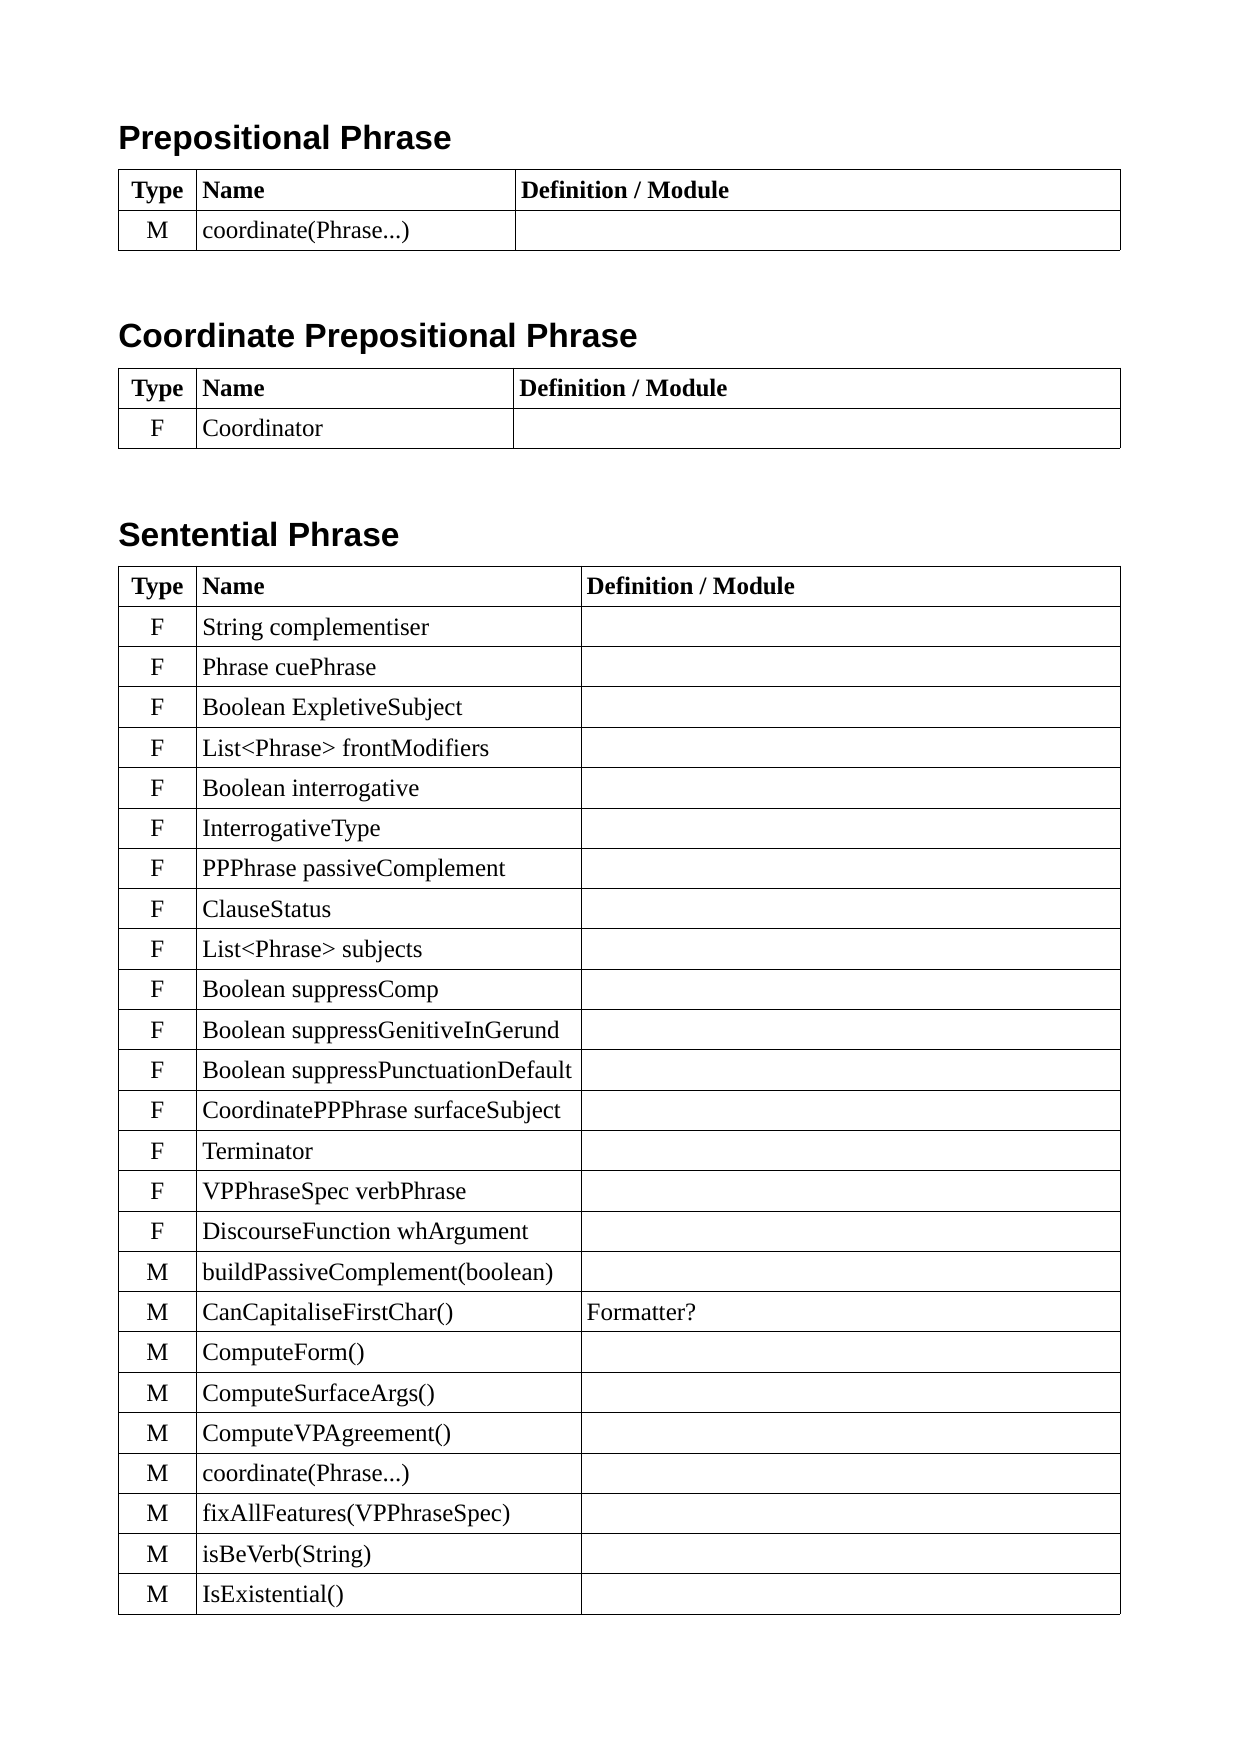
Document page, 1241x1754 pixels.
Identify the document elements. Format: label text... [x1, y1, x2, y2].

table_cell [582, 889, 1120, 928]
table_header Definition / Module [582, 567, 1120, 606]
table_cell [514, 409, 1120, 448]
table_cell [516, 211, 1120, 250]
table_header Name [197, 170, 515, 209]
subtitle Sentential Phrase [118, 514, 1122, 553]
table_cell [582, 1454, 1120, 1493]
table_cell [582, 1252, 1120, 1291]
table_cell F [119, 409, 196, 448]
table_cell F [119, 1131, 196, 1170]
table_cell [582, 1534, 1120, 1573]
table_cell [582, 849, 1120, 888]
table_cell [582, 607, 1120, 646]
table_cell List<Phrase> frontModifiers [197, 728, 581, 767]
table_cell M [119, 1252, 196, 1291]
table_cell PPPhrase passiveComplement [197, 849, 581, 888]
table_cell Boolean interrogative [197, 768, 581, 807]
table_header Name [197, 369, 513, 408]
table_cell IsExistential() [197, 1574, 581, 1614]
table_cell [582, 1212, 1120, 1251]
table_cell F [119, 1212, 196, 1251]
table_cell [582, 1010, 1120, 1049]
table_cell ClauseStatus [197, 889, 581, 928]
table_cell [582, 1091, 1120, 1130]
table_cell ComputeForm() [197, 1332, 581, 1372]
table_cell Formatter? [582, 1292, 1120, 1331]
table_cell M [119, 211, 196, 250]
table_cell M [119, 1574, 196, 1614]
table_cell F [119, 849, 196, 888]
table_cell String complementiser [197, 607, 581, 646]
table_cell fixAllFeatures(VPPhraseSpec) [197, 1494, 581, 1533]
table_header Definition / Module [516, 170, 1120, 209]
table_cell Boolean suppressGenitiveInGerund [197, 1010, 581, 1049]
table_cell buildPassiveComplement(boolean) [197, 1252, 581, 1291]
table_cell Boolean suppressComp [197, 970, 581, 1009]
table_cell [582, 970, 1120, 1009]
table_cell [582, 1171, 1120, 1211]
table_cell M [119, 1534, 196, 1573]
table_cell [582, 1332, 1120, 1372]
table_cell Coordinator [197, 409, 513, 448]
table_cell F [119, 1050, 196, 1089]
table_cell F [119, 647, 196, 686]
table_cell Boolean ExpletiveSubject [197, 687, 581, 727]
table_cell M [119, 1454, 196, 1493]
table_cell [582, 1413, 1120, 1452]
table_cell InterrogativeType [197, 809, 581, 848]
table_cell Terminator [197, 1131, 581, 1170]
table_cell ComputeSurfaceArgs() [197, 1373, 581, 1412]
table_cell [582, 809, 1120, 848]
table_cell List<Phrase> subjects [197, 929, 581, 969]
table_cell F [119, 728, 196, 767]
table_cell ComputeVPAgreement() [197, 1413, 581, 1452]
table_cell M [119, 1373, 196, 1412]
table_cell CanCapitaliseFirstChar() [197, 1292, 581, 1331]
table_cell F [119, 889, 196, 928]
subtitle Coordinate Prepositional Phrase [118, 316, 1122, 355]
table_cell F [119, 607, 196, 646]
table_cell F [119, 1091, 196, 1130]
table_cell DiscourseFunction whArgument [197, 1212, 581, 1251]
table_cell Phrase cuePhrase [197, 647, 581, 686]
table_header Name [197, 567, 581, 606]
table_cell [582, 768, 1120, 807]
table_cell [582, 1131, 1120, 1170]
table_cell Boolean suppressPunctuationDefault [197, 1050, 581, 1089]
table_cell F [119, 768, 196, 807]
table_cell F [119, 687, 196, 727]
table_cell CoordinatePPPhrase surfaceSubject [197, 1091, 581, 1130]
table_cell F [119, 809, 196, 848]
table_cell coordinate(Phrase...) [197, 211, 515, 250]
table_cell M [119, 1494, 196, 1533]
table_header Type [119, 369, 196, 408]
table_cell F [119, 970, 196, 1009]
table_cell F [119, 1010, 196, 1049]
table_cell [582, 929, 1120, 969]
table_header Type [119, 567, 196, 606]
table_header Definition / Module [514, 369, 1120, 408]
table_cell M [119, 1413, 196, 1452]
table_cell VPPhraseSpec verbPhrase [197, 1171, 581, 1211]
table_cell [582, 728, 1120, 767]
table_cell M [119, 1292, 196, 1331]
table_cell M [119, 1332, 196, 1372]
table_cell coordinate(Phrase...) [197, 1454, 581, 1493]
table_cell [582, 1373, 1120, 1412]
table_header Type [119, 170, 196, 209]
table_cell F [119, 1171, 196, 1211]
subtitle Prepositional Phrase [118, 118, 1122, 157]
table_cell [582, 687, 1120, 727]
table_cell [582, 647, 1120, 686]
table_cell isBeVerb(String) [197, 1534, 581, 1573]
table_cell [582, 1050, 1120, 1089]
table_cell [582, 1574, 1120, 1614]
table_cell F [119, 929, 196, 969]
table_cell [582, 1494, 1120, 1533]
